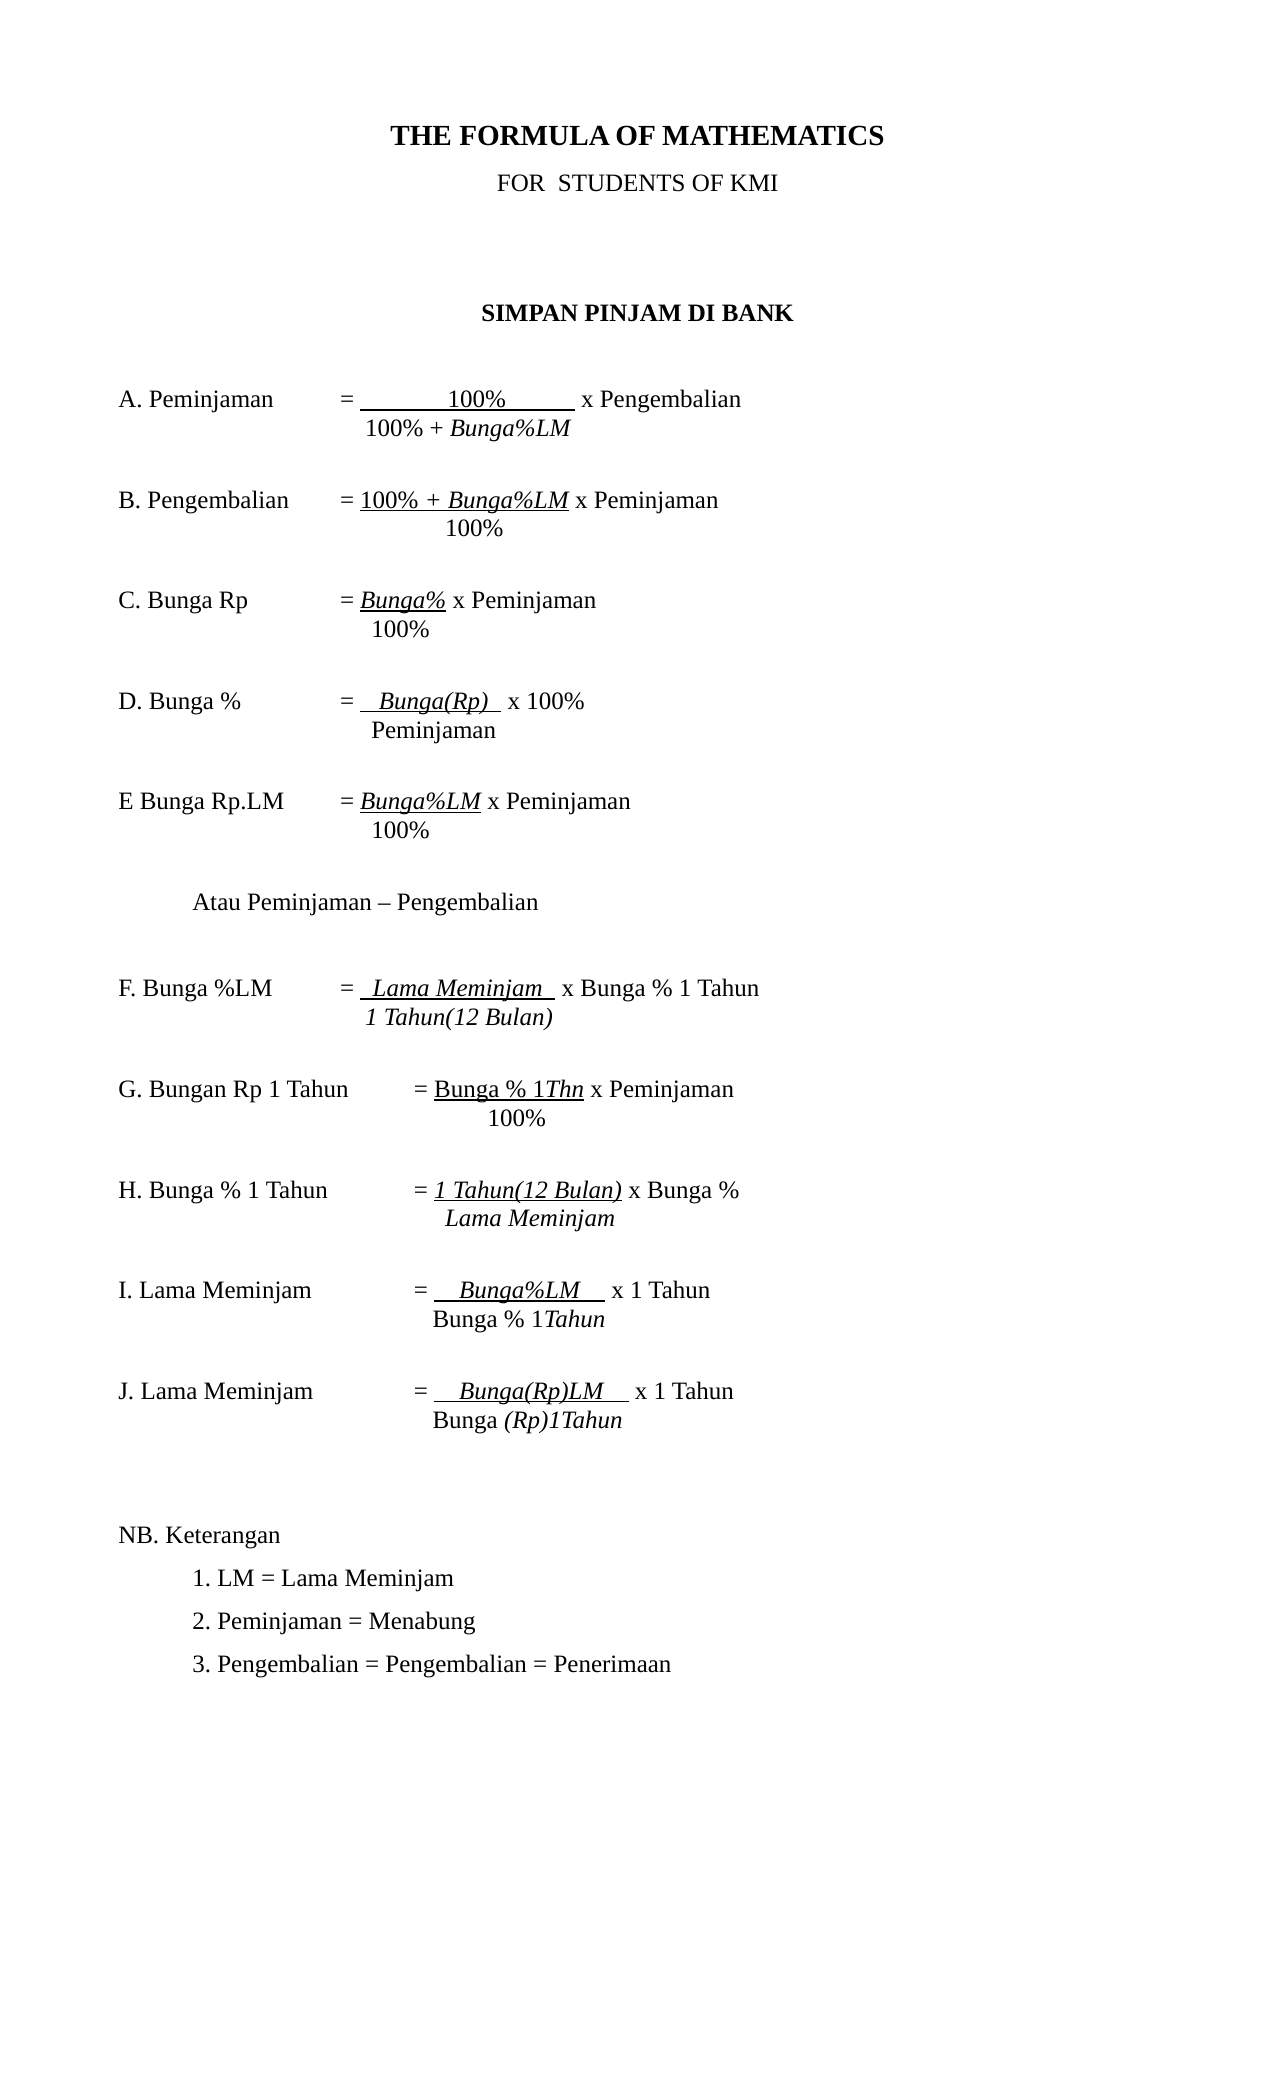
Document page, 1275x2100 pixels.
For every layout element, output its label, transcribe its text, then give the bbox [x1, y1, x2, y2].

text Atau Peminjaman – Pengembalian [118, 887, 1157, 916]
text Bunga % 1Tahun [118, 1304, 1157, 1333]
text THE FORMULA OF MATHEMATICS [118, 118, 1157, 152]
text 100% [118, 614, 1157, 643]
text 100% + Bunga%LM [118, 413, 1157, 442]
text H. Bunga % 1 Tahun = 1 Tahun(12 Bulan) x Bunga % [118, 1175, 1157, 1203]
text 1. LM = Lama Meminjam [118, 1563, 1157, 1592]
text 100% [118, 513, 1157, 542]
text D. Bunga % = Bunga(Rp) x 100% [118, 686, 1157, 715]
text 3. Pengembalian = Pengembalian = Penerimaan [118, 1649, 1157, 1678]
text 100% [118, 1103, 1157, 1132]
text 100% [118, 815, 1157, 844]
text 2. Peminjaman = Menabung [118, 1606, 1157, 1635]
text Peminjaman [118, 715, 1157, 743]
text SIMPAN PINJAM DI BANK [118, 298, 1157, 327]
text A. Peminjaman = 100% x Pengembalian [118, 384, 1157, 413]
text Bunga (Rp)1Tahun [118, 1405, 1157, 1433]
text B. Pengembalian = 100% + Bunga%LM x Peminjaman [118, 485, 1157, 513]
text G. Bungan Rp 1 Tahun = Bunga % 1Thn x Peminjaman [118, 1074, 1157, 1103]
text E Bunga Rp.LM = Bunga%LM x Peminjaman [118, 787, 1157, 815]
text Lama Meminjam [118, 1203, 1157, 1232]
text C. Bunga Rp = Bunga% x Peminjaman [118, 585, 1157, 614]
text I. Lama Meminjam = Bunga%LM x 1 Tahun [118, 1275, 1157, 1304]
text F. Bunga %LM = Lama Meminjam x Bunga % 1 Tahun [118, 973, 1157, 1002]
text NB. Keterangan [118, 1520, 1157, 1548]
text FOR STUDENTS OF KMI [118, 168, 1157, 197]
text J. Lama Meminjam = Bunga(Rp)LM x 1 Tahun [118, 1376, 1157, 1405]
text 1 Tahun(12 Bulan) [118, 1002, 1157, 1031]
